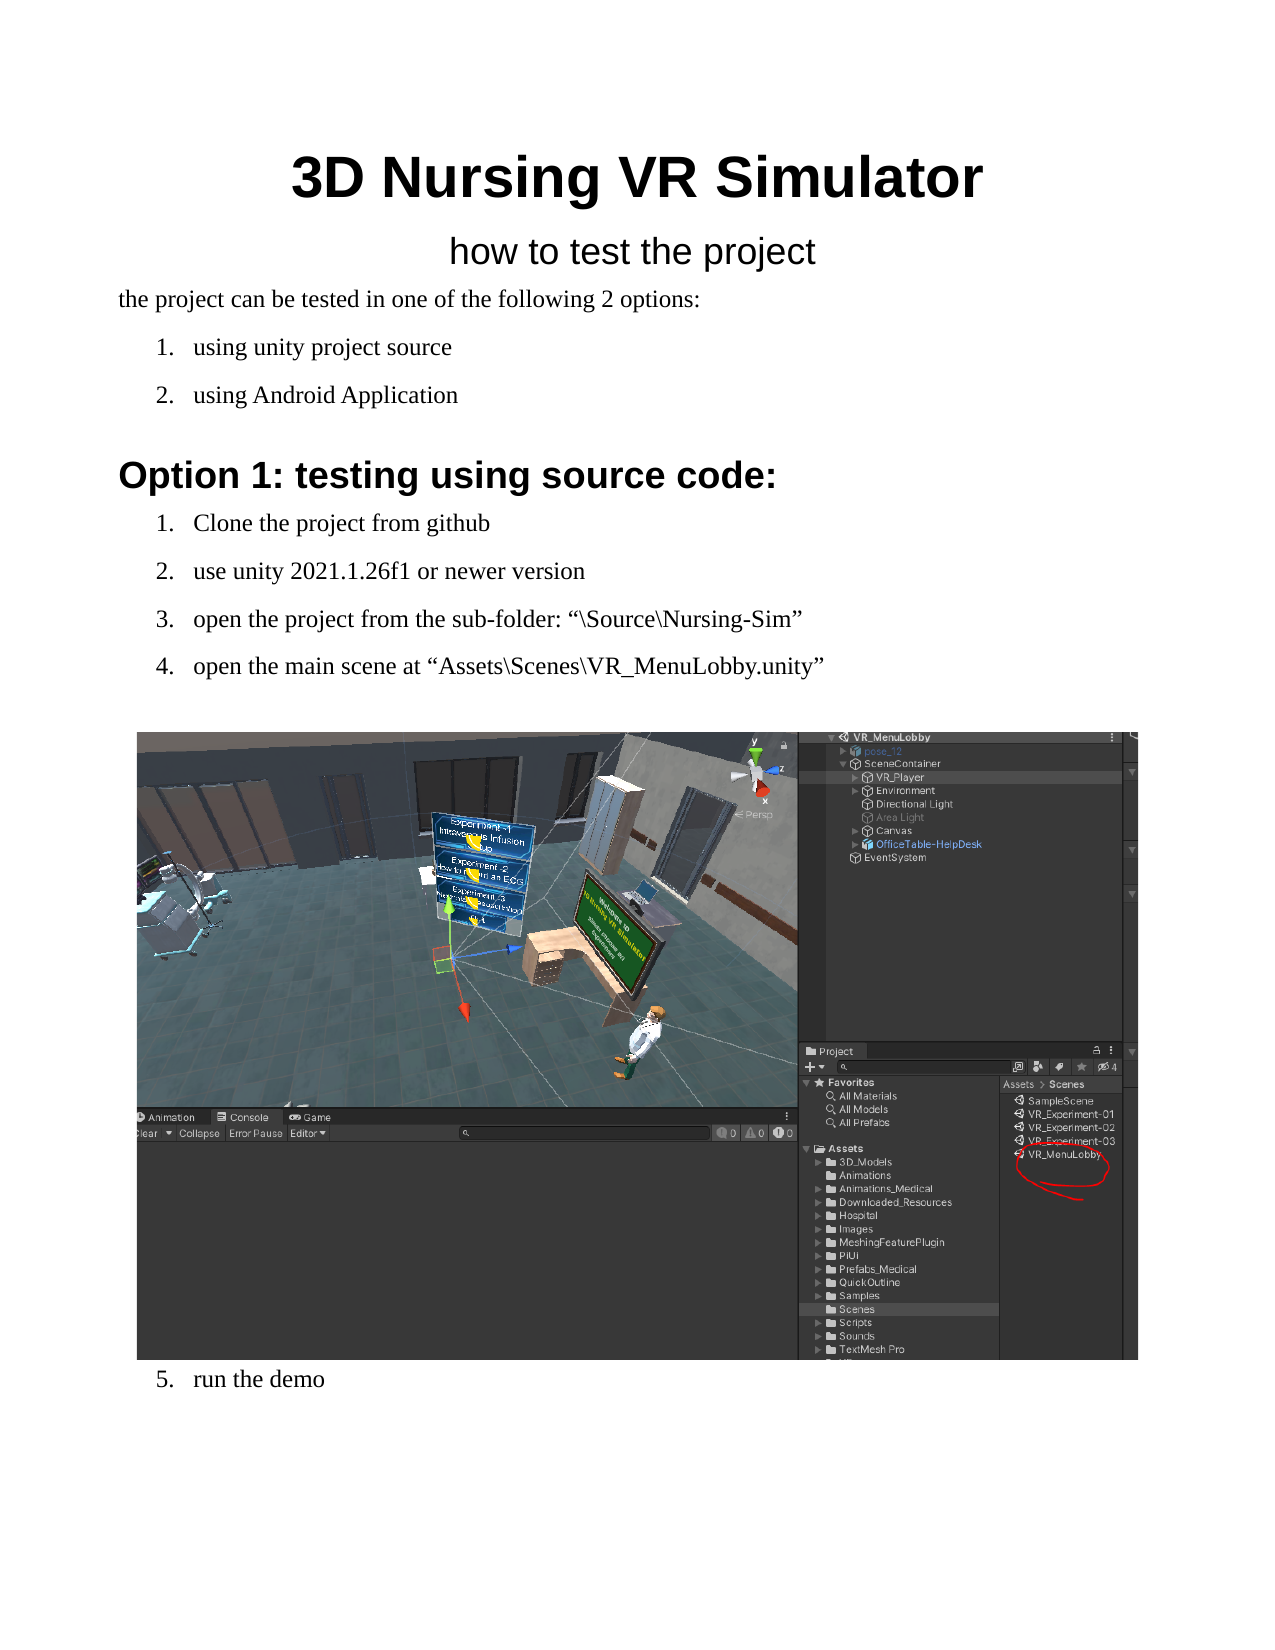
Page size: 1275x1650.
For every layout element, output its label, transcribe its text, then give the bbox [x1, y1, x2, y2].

subtitle how to test the project [118, 229, 1157, 272]
list open the main scene at “Assets\Scenes\VR_MenuLobby.unity” [156, 651, 1157, 713]
title 3D Nursing VR Simulator [118, 143, 1157, 210]
list Clone the project from github [156, 508, 1157, 537]
text the project can be tested in one of the following 2 options: [118, 284, 1157, 313]
list using Android Application [156, 380, 1157, 408]
list run the demo [156, 940, 1157, 1392]
subtitle Option 1: testing using source code: [118, 452, 1157, 496]
list use unity 2021.1.26f1 or newer version [156, 556, 1157, 585]
picture [136, 732, 1139, 1360]
list using unity project source [156, 332, 1157, 361]
list open the project from the sub-folder: “\Source\Nursing-Sim” [156, 604, 1157, 632]
